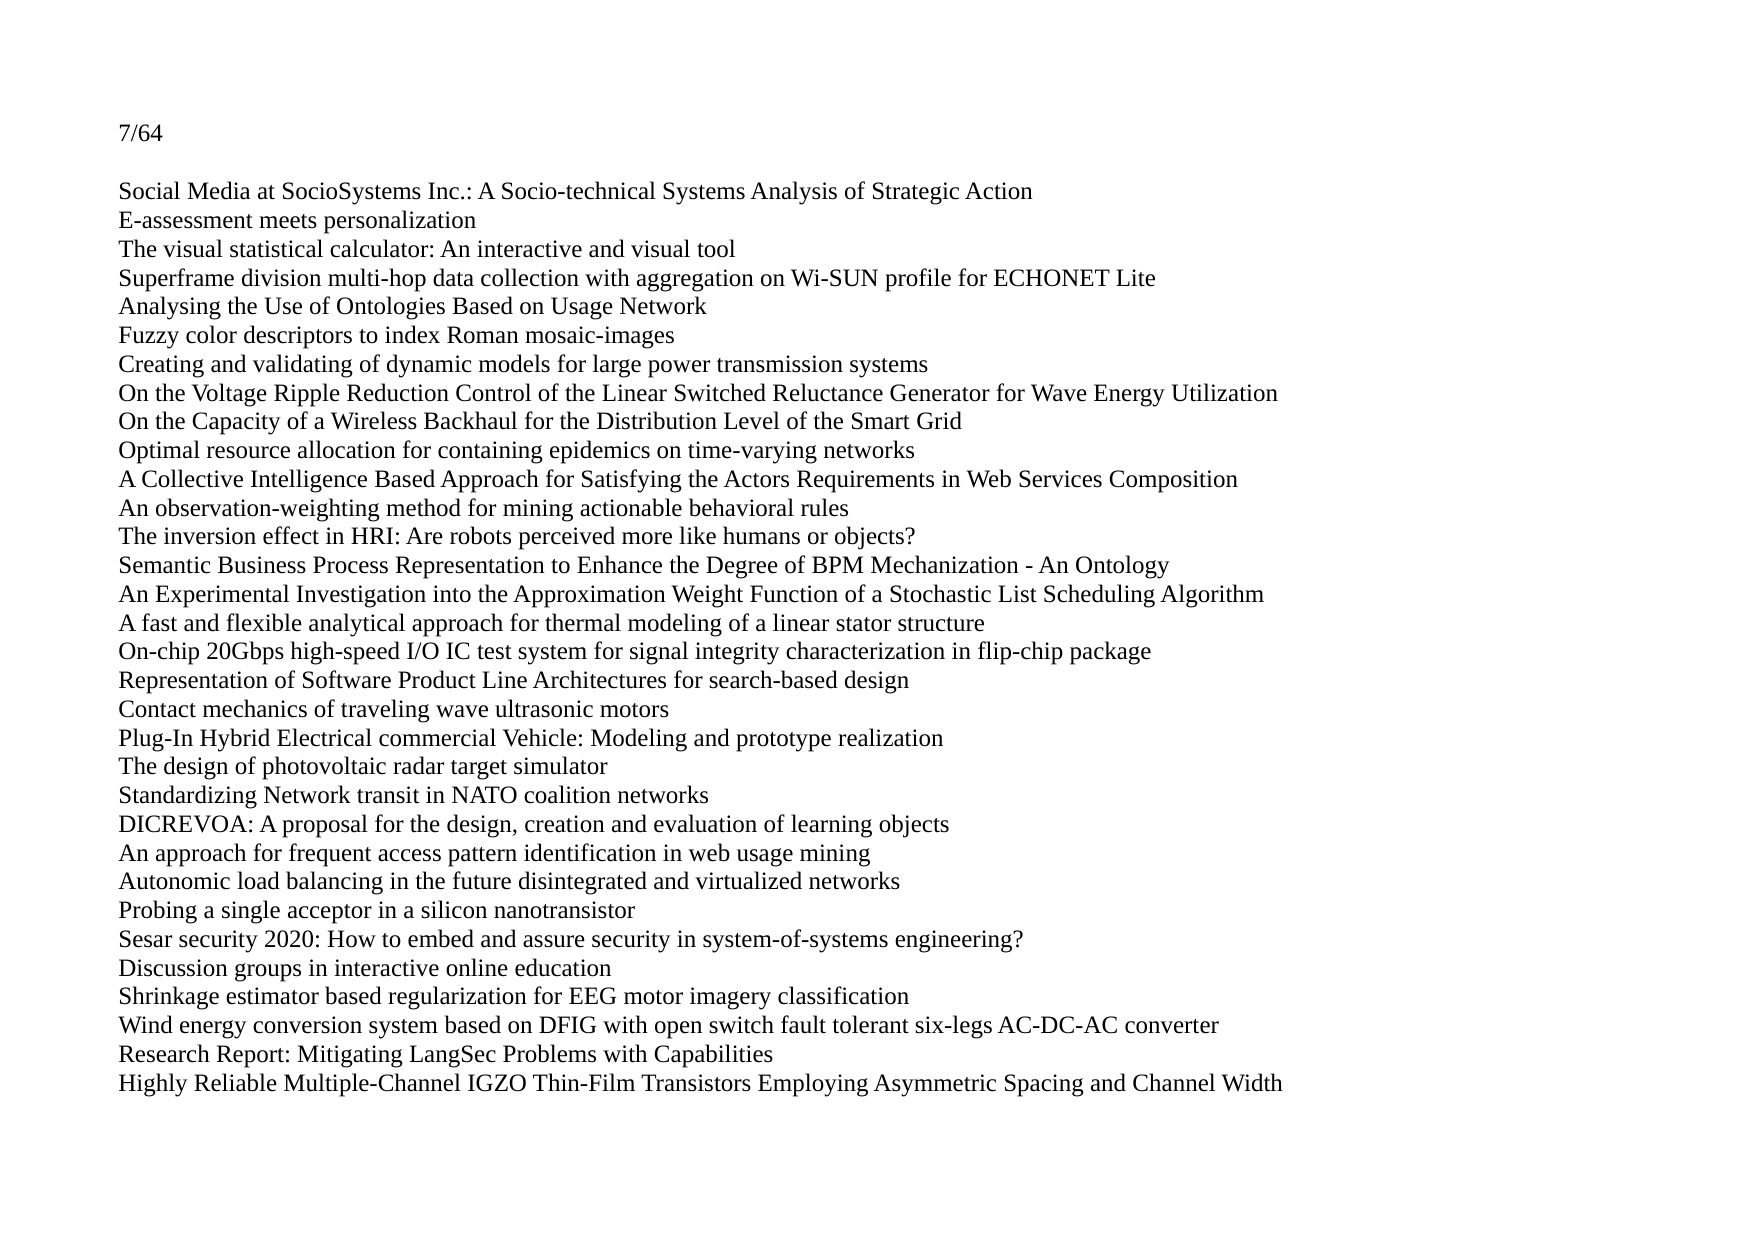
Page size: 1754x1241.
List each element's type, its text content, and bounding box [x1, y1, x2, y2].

text The design of photovoltaic radar target simulator [118, 751, 1636, 780]
text Shrinkage estimator based regularization for EEG motor imagery classification [118, 981, 1636, 1010]
text Highly Reliable Multiple-Channel IGZO Thin-Film Transistors Employing Asymmetric Spacing and Channel Width [118, 1068, 1636, 1096]
text Probing a single acceptor in a silicon nanotransistor [118, 895, 1636, 924]
text Plug-In Hybrid Electrical commercial Vehicle: Modeling and prototype realization [118, 723, 1636, 751]
text Optimal resource allocation for containing epidemics on time-varying networks [118, 435, 1636, 464]
text Standardizing Network transit in NATO coalition networks [118, 780, 1636, 809]
text Superframe division multi-hop data collection with aggregation on Wi-SUN profile for ECHONET Lite [118, 263, 1636, 291]
text An Experimental Investigation into the Approximation Weight Function of a Stochastic List Scheduling Algorithm [118, 579, 1636, 608]
text Representation of Software Product Line Architectures for search-based design [118, 665, 1636, 694]
text E-assessment meets personalization [118, 205, 1636, 234]
text The inversion effect in HRI: Are robots perceived more like humans or objects? [118, 521, 1636, 550]
text Sesar security 2020: How to embed and assure security in system-of-systems engineering? [118, 924, 1636, 953]
text Analysing the Use of Ontologies Based on Usage Network [118, 291, 1636, 320]
text Fuzzy color descriptors to index Roman mosaic-images [118, 320, 1636, 349]
text On-chip 20Gbps high-speed I/O IC test system for signal integrity characterization in flip-chip package [118, 636, 1636, 665]
text DICREVOA: A proposal for the design, creation and evaluation of learning objects [118, 809, 1636, 838]
text Wind energy conversion system based on DFIG with open switch fault tolerant six-legs AC-DC-AC converter [118, 1010, 1636, 1039]
text On the Voltage Ripple Reduction Control of the Linear Switched Reluctance Generator for Wave Energy Utilization [118, 378, 1636, 406]
text An observation-weighting method for mining actionable behavioral rules [118, 493, 1636, 521]
text On the Capacity of a Wireless Backhaul for the Distribution Level of the Smart Grid [118, 406, 1636, 435]
text Discussion groups in interactive online education [118, 953, 1636, 981]
text Creating and validating of dynamic models for large power transmission systems [118, 349, 1636, 378]
text An approach for frequent access pattern identification in web usage mining [118, 838, 1636, 866]
text The visual statistical calculator: An interactive and visual tool [118, 234, 1636, 263]
text A Collective Intelligence Based Approach for Satisfying the Actors Requirements in Web Services Composition [118, 464, 1636, 493]
text Semantic Business Process Representation to Enhance the Degree of BPM Mechanization - An Ontology [118, 550, 1636, 579]
text Autonomic load balancing in the future disintegrated and virtualized networks [118, 866, 1636, 895]
text Contact mechanics of traveling wave ultrasonic motors [118, 694, 1636, 723]
text Research Report: Mitigating LangSec Problems with Capabilities [118, 1039, 1636, 1068]
text Social Media at SocioSystems Inc.: A Socio-technical Systems Analysis of Strategic Action [118, 176, 1636, 205]
text A fast and flexible analytical approach for thermal modeling of a linear stator structure [118, 608, 1636, 636]
